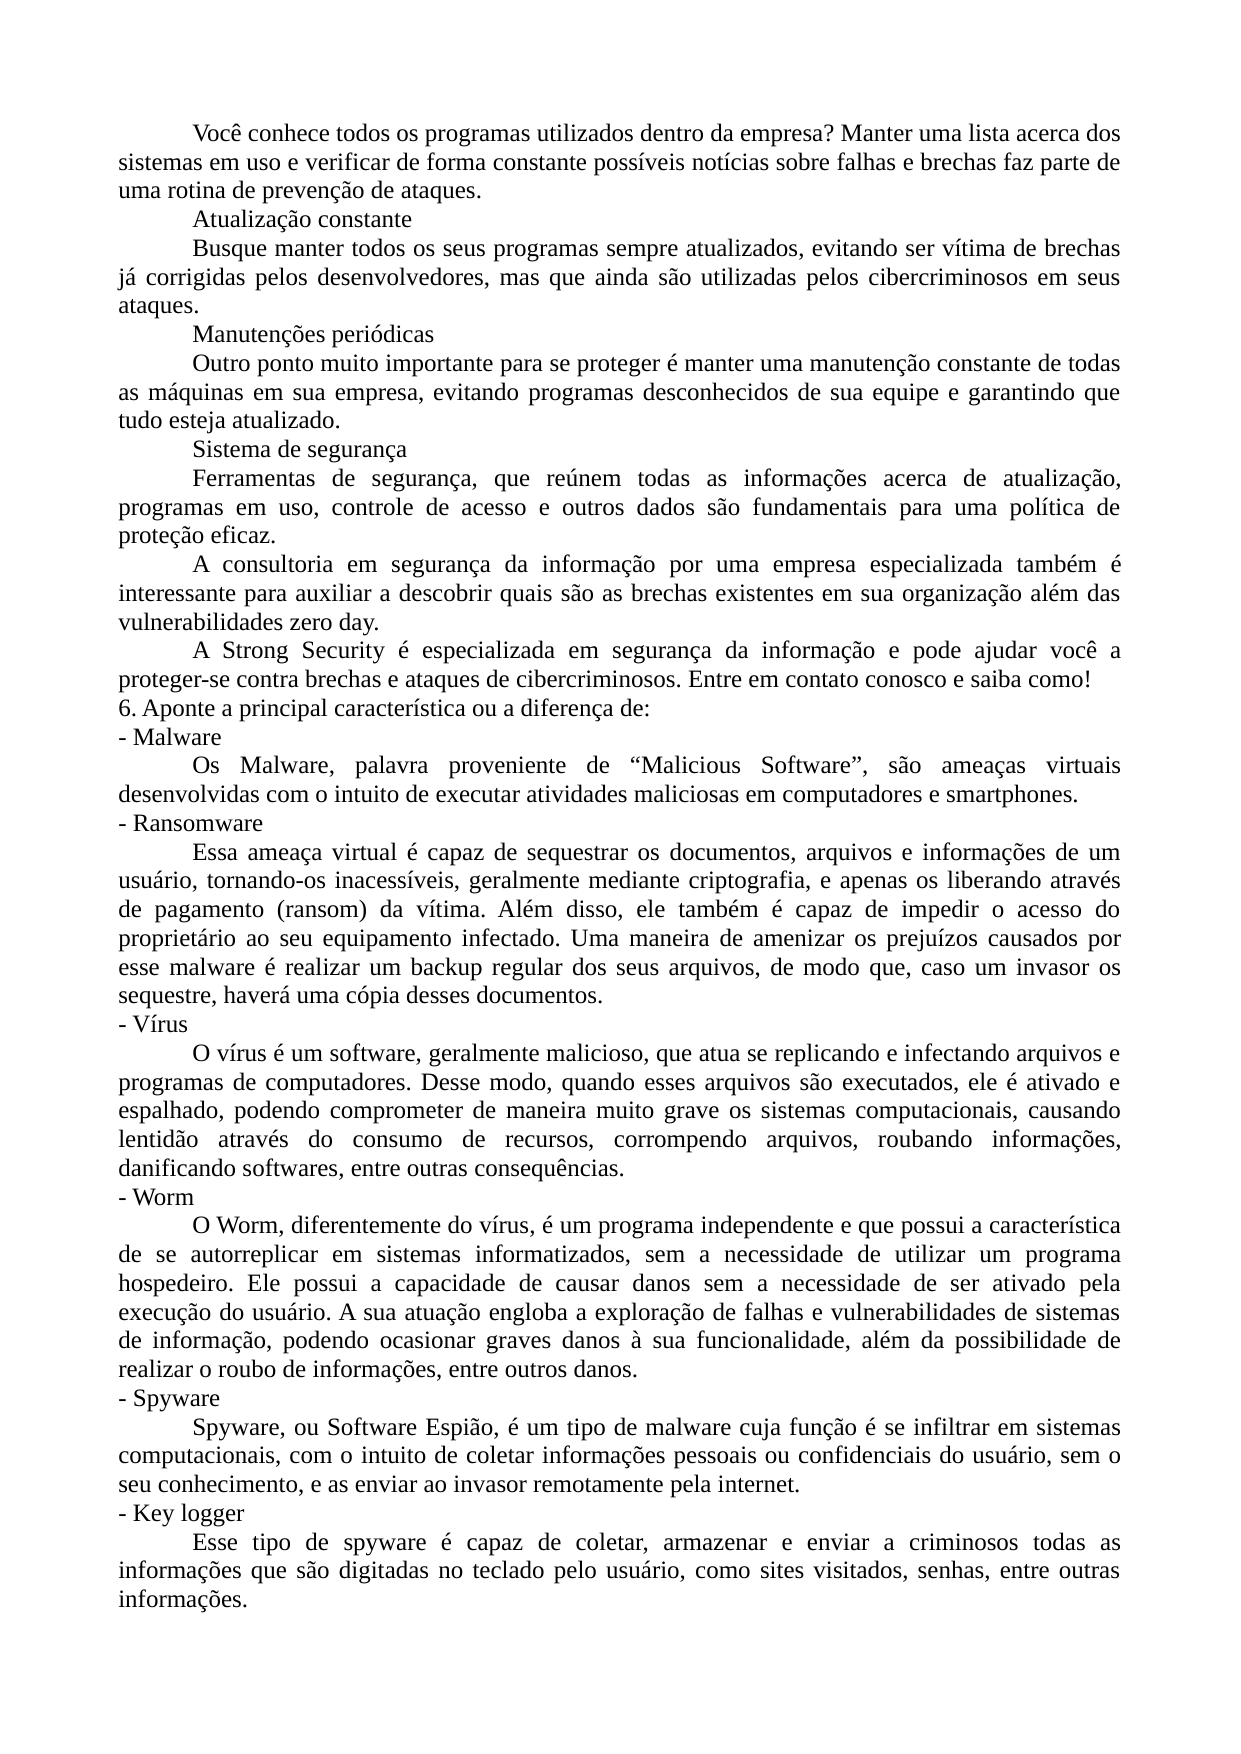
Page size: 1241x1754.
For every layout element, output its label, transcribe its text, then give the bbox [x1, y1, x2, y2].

text Manutenções periódicas [118, 319, 1122, 348]
text A consultoria em segurança da informação por uma empresa especializada também é interessante para auxiliar a descobrir quais são as brechas existentes em sua organização além das vulnerabilidades zero day. [118, 549, 1122, 636]
text A Strong Security é especializada em segurança da informação e pode ajudar você a proteger-se contra brechas e ataques de cibercriminosos. Entre em contato conosco e saiba como! [118, 636, 1122, 693]
text 6. Aponte a principal característica ou a diferença de: [118, 693, 1122, 722]
text - Worm [118, 1182, 1122, 1211]
text Busque manter todos os seus programas sempre atualizados, evitando ser vítima de brechas já corrigidas pelos desenvolvedores, mas que ainda são utilizadas pelos cibercriminosos em seus ataques. [118, 233, 1122, 319]
text Ferramentas de segurança, que reúnem todas as informações acerca de atualização, programas em uso, controle de acesso e outros dados são fundamentais para uma política de proteção eficaz. [118, 463, 1122, 549]
text Atualização constante [118, 204, 1122, 233]
text Os Malware, palavra proveniente de “Malicious Software”, são ameaças virtuais desenvolvidas com o intuito de executar atividades maliciosas em computadores e smartphones. [118, 751, 1122, 808]
text O vírus é um software, geralmente malicioso, que atua se replicando e infectando arquivos e programas de computadores. Desse modo, quando esses arquivos são executados, ele é ativado e espalhado, podendo comprometer de maneira muito grave os sistemas computacionais, causando lentidão através do consumo de recursos, corrompendo arquivos, roubando informações, danificando softwares, entre outras consequências. [118, 1038, 1122, 1182]
text O Worm, diferentemente do vírus, é um programa independente e que possui a característica de se autorreplicar em sistemas informatizados, sem a necessidade de utilizar um programa hospedeiro. Ele possui a capacidade de causar danos sem a necessidade de ser ativado pela execução do usuário. A sua atuação engloba a exploração de falhas e vulnerabilidades de sistemas de informação, podendo ocasionar graves danos à sua funcionalidade, além da possibilidade de realizar o roubo de informações, entre outros danos. [118, 1211, 1122, 1383]
text - Spyware [118, 1383, 1122, 1412]
text - Vírus [118, 1009, 1122, 1038]
text - Malware [118, 722, 1122, 751]
text Essa ameaça virtual é capaz de sequestrar os documentos, arquivos e informações de um usuário, tornando-os inacessíveis, geralmente mediante criptografia, e apenas os liberando através de pagamento (ransom) da vítima. Além disso, ele também é capaz de impedir o acesso do proprietário ao seu equipamento infectado. Uma maneira de amenizar os prejuízos causados por esse malware é realizar um backup regular dos seus arquivos, de modo que, caso um invasor os sequestre, haverá uma cópia desses documentos. [118, 837, 1122, 1009]
text - Ransomware [118, 808, 1122, 837]
text Sistema de segurança [118, 434, 1122, 463]
text Você conhece todos os programas utilizados dentro da empresa? Manter uma lista acerca dos sistemas em uso e verificar de forma constante possíveis notícias sobre falhas e brechas faz parte de uma rotina de prevenção de ataques. [118, 118, 1122, 204]
text Outro ponto muito importante para se proteger é manter uma manutenção constante de todas as máquinas em sua empresa, evitando programas desconhecidos de sua equipe e garantindo que tudo esteja atualizado. [118, 348, 1122, 434]
text Esse tipo de spyware é capaz de coletar, armazenar e enviar a criminosos todas as informações que são digitadas no teclado pelo usuário, como sites visitados, senhas, entre outras informações. [118, 1527, 1122, 1613]
text - Key logger [118, 1498, 1122, 1527]
text Spyware, ou Software Espião, é um tipo de malware cuja função é se infiltrar em sistemas computacionais, com o intuito de coletar informações pessoais ou confidenciais do usuário, sem o seu conhecimento, e as enviar ao invasor remotamente pela internet. [118, 1412, 1122, 1498]
